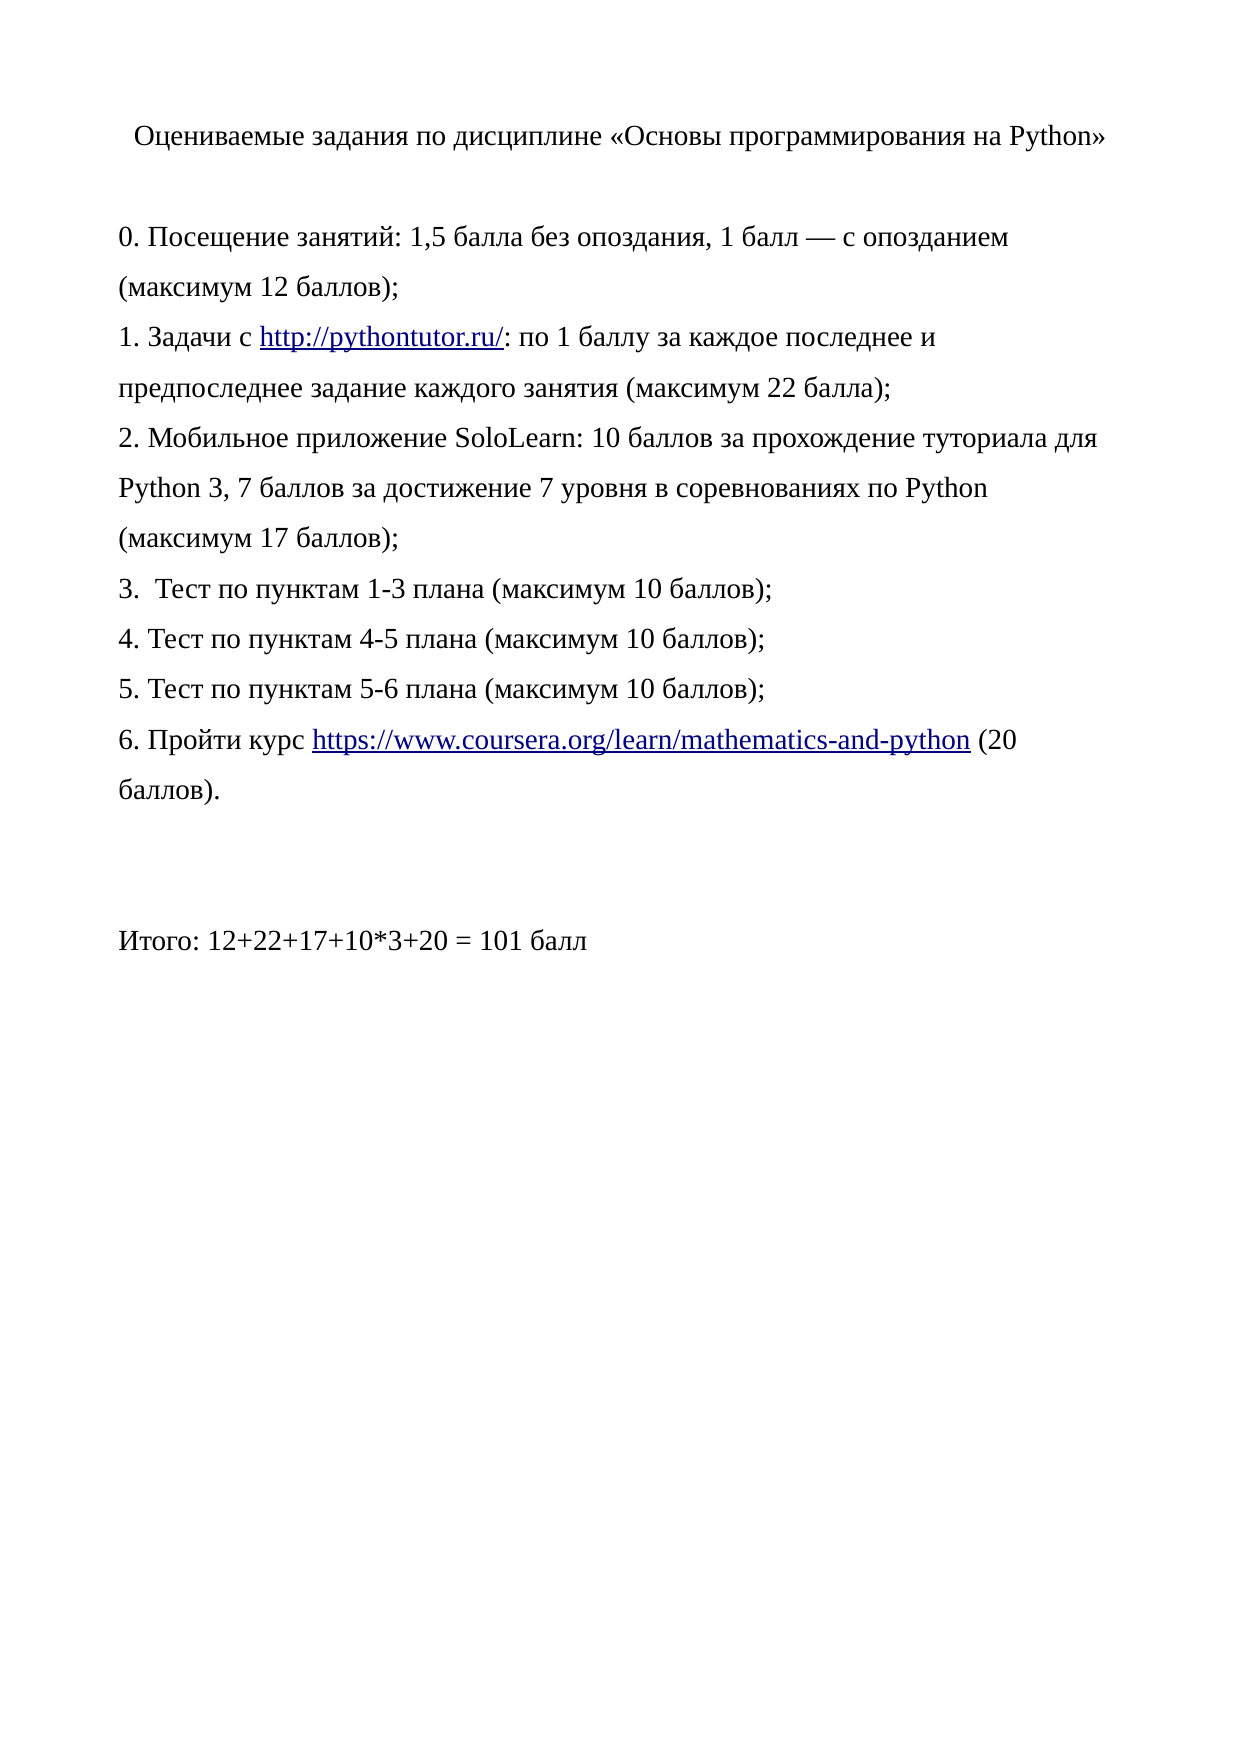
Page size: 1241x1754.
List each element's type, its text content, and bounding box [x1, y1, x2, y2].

text 1. Задачи с http://pythontutor.ru/: по 1 баллу за каждое последнее и предпоследнее задание каждого занятия (максимум 22 балла); [118, 319, 1122, 403]
text Оцениваемые задания по дисциплине «Основы программирования на Python» [118, 118, 1122, 152]
text 2. Мобильное приложение SoloLearn: 10 баллов за прохождение туториала для Python 3, 7 баллов за достижение 7 уровня в соревнованиях по Python (максимум 17 баллов); [118, 420, 1122, 554]
text 6. Пройти курс https://www.coursera.org/learn/mathematics-and-python (20 баллов). [118, 722, 1122, 806]
text 3. Тест по пунктам 1-3 плана (максимум 10 баллов); [118, 571, 1122, 604]
text 4. Тест по пунктам 4-5 плана (максимум 10 баллов); [118, 621, 1122, 655]
text 5. Тест по пунктам 5-6 плана (максимум 10 баллов); [118, 672, 1122, 705]
text Итого: 12+22+17+10*3+20 = 101 балл [118, 923, 1122, 957]
text 0. Посещение занятий: 1,5 балла без опоздания, 1 балл — с опозданием (максимум 12 баллов); [118, 219, 1122, 303]
